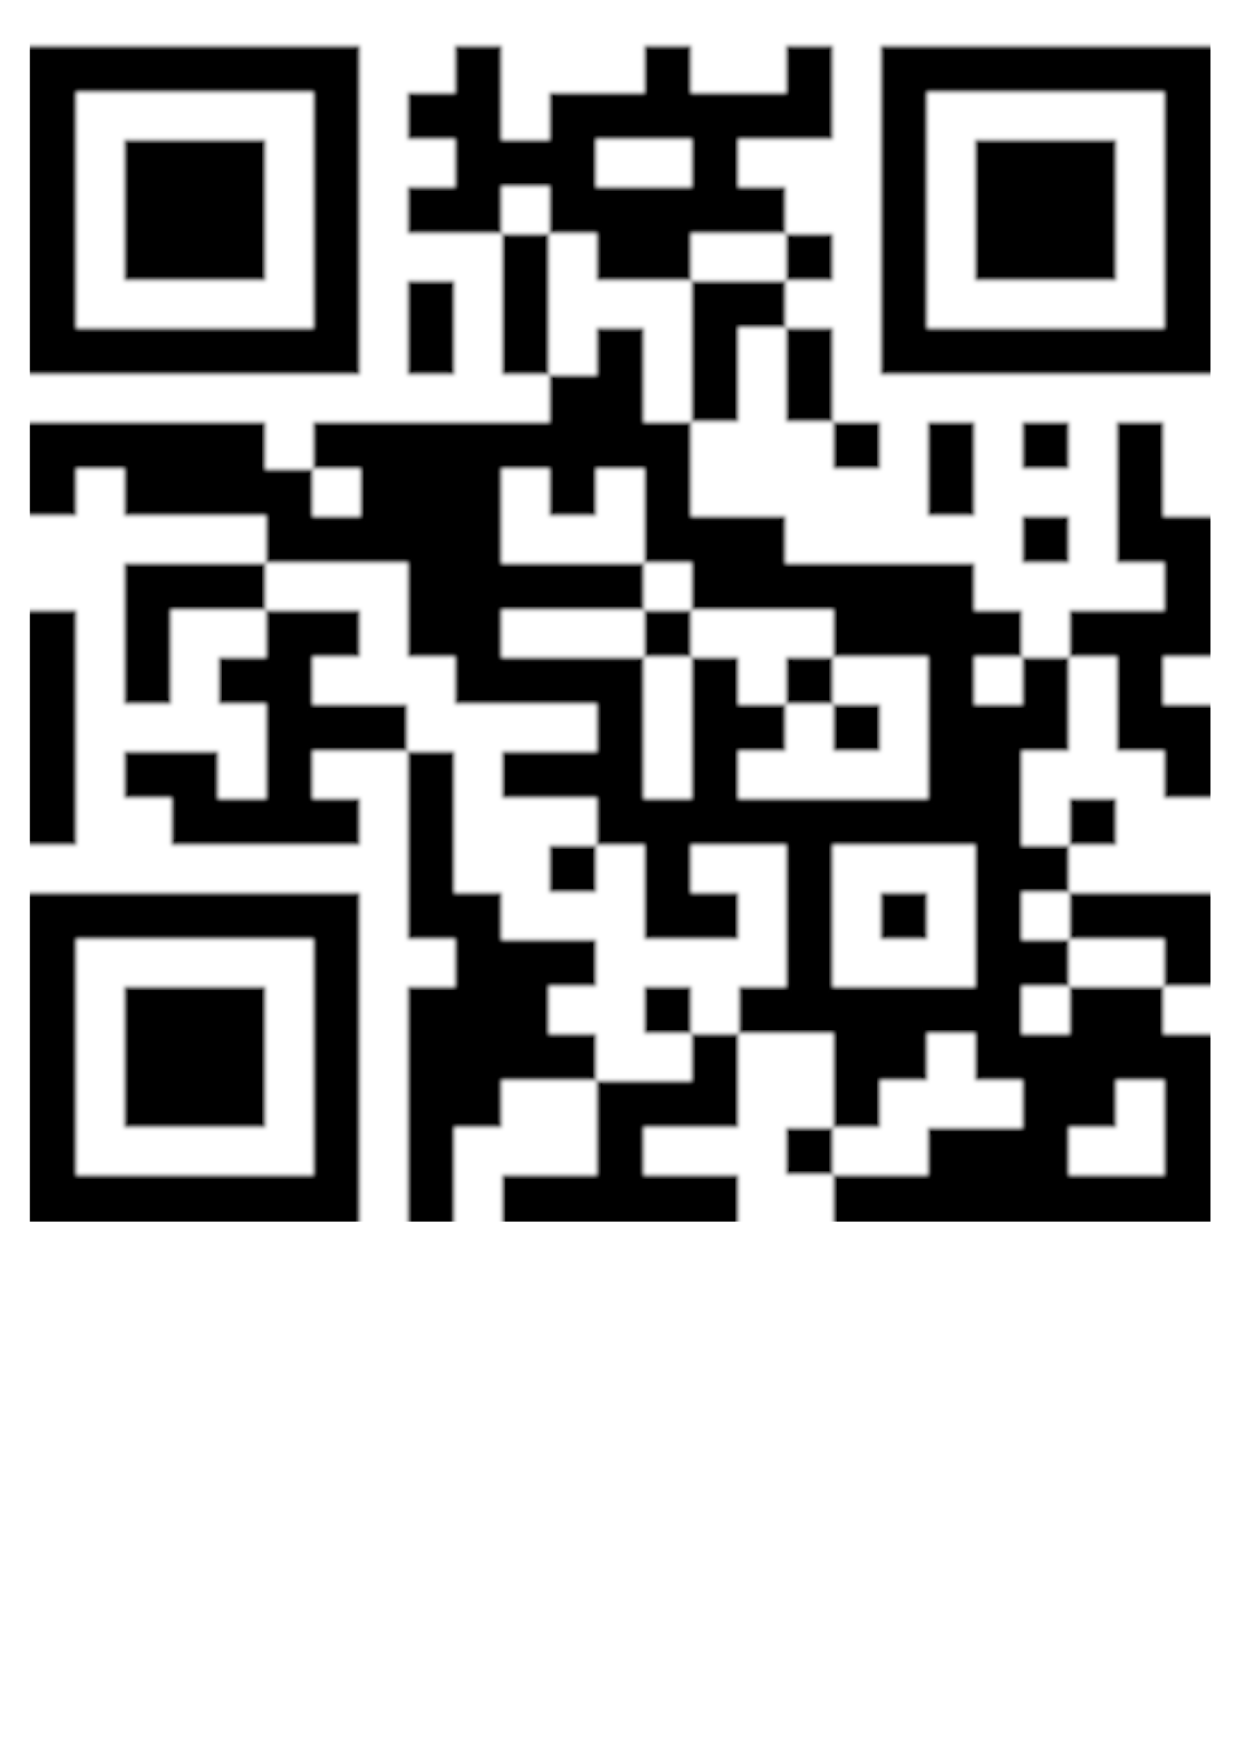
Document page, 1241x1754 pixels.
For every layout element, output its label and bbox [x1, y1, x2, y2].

picture [29, 40, 1211, 1222]
